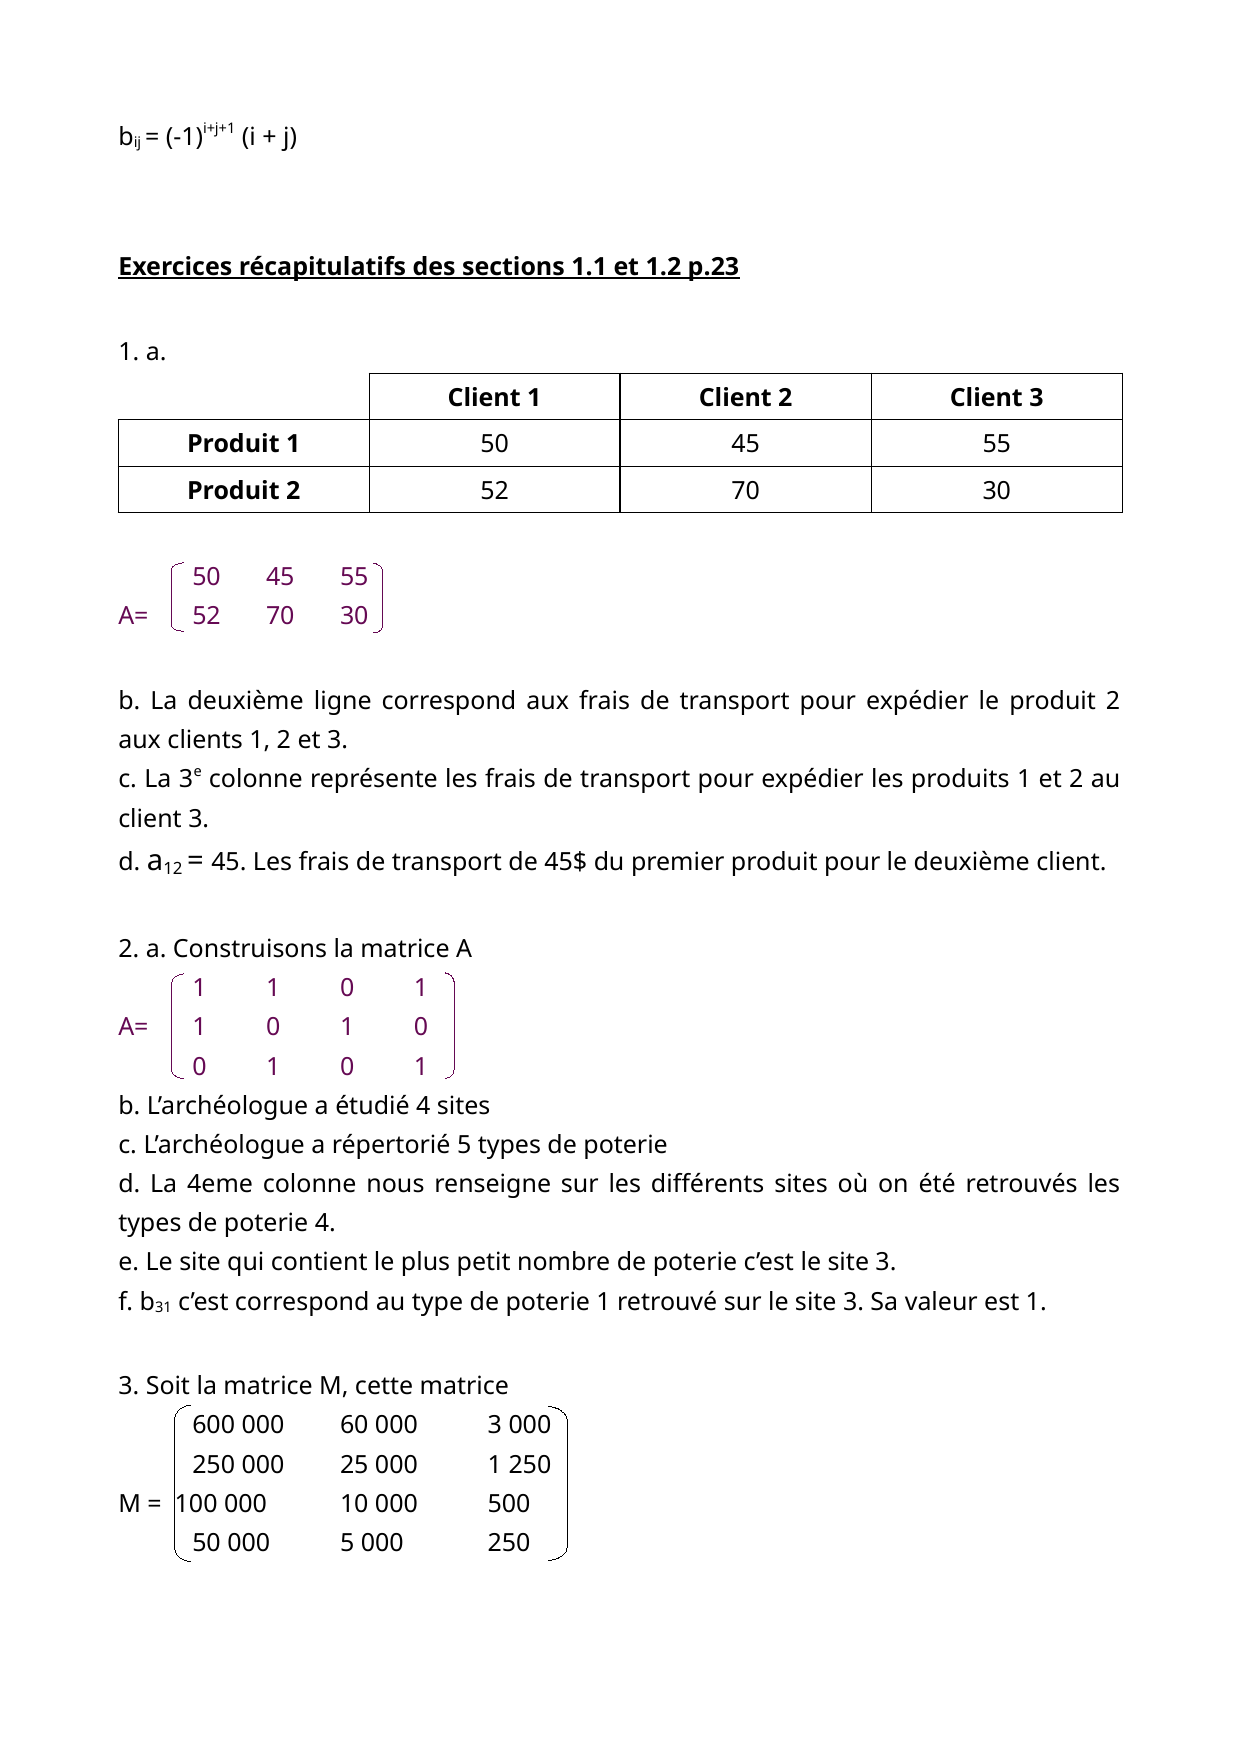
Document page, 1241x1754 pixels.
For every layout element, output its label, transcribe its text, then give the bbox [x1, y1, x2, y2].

table_cell 55 [872, 420, 1122, 466]
text 100 000 10 000 500 [175, 1486, 567, 1519]
table_cell 45 [621, 420, 871, 466]
table_header [118, 373, 369, 419]
text [568, 1446, 1122, 1480]
text b. L’archéologue a étudié 4 sites [118, 1087, 1122, 1121]
text 3. Soit la matrice M, cette matrice [118, 1368, 1122, 1402]
text 600 000 60 000 3 000 [118, 1407, 1122, 1441]
text e. Le site qui contient le plus petit nombre de poterie c’est le site 3. [118, 1244, 1122, 1278]
table_cell 52 [370, 467, 619, 512]
text 50 45 55 [118, 559, 1122, 593]
table_cell 50 [370, 420, 619, 466]
text [118, 1446, 174, 1480]
text bij = (-1)i+j+1 (i + j) [118, 118, 1122, 152]
text Exercices récapitulatifs des sections 1.1 et 1.2 p.23 [118, 248, 1122, 283]
text c. L’archéologue a répertorié 5 types de poterie [118, 1127, 1122, 1161]
table_cell Produit 1 [119, 420, 369, 466]
text b. La deuxième ligne correspond aux frais de transport pour expédier le produit 2 aux clients 1, 2 et 3. [118, 683, 1122, 756]
text 50 000 5 000 250 [118, 1525, 1122, 1559]
text 1 0 1 0 [172, 1009, 454, 1043]
text f. b31 c’est correspond au type de poterie 1 retrouvé sur le site 3. Sa valeur est 1. [118, 1283, 1122, 1317]
text 1. a. [118, 333, 1122, 367]
text [568, 1486, 1122, 1519]
text d. a12 = 45. Les frais de transport de 45$ du premier produit pour le deuxième client. [118, 839, 1122, 879]
text M = [118, 1486, 174, 1519]
text [455, 1009, 1122, 1043]
text 2. a. Construisons la matrice A [118, 931, 1122, 965]
text A= 52 70 30 [118, 598, 1122, 632]
table_header Client 3 [872, 374, 1122, 419]
text d. La 4eme colonne nous renseigne sur les différents sites où on été retrouvés les types de poterie 4. [118, 1166, 1122, 1239]
text A= [118, 1009, 171, 1043]
table_header Client 1 [370, 374, 619, 419]
table_cell 30 [872, 467, 1122, 512]
text c. La 3e colonne représente les frais de transport pour expédier les produits 1 et 2 au client 3. [118, 761, 1122, 834]
text 1 1 0 1 [118, 970, 1122, 1004]
table_cell Produit 2 [119, 467, 369, 512]
table_cell 70 [621, 467, 871, 512]
text 250 000 25 000 1 250 [175, 1446, 567, 1480]
table_header Client 2 [621, 374, 871, 419]
text 0 1 0 1 [118, 1048, 1122, 1082]
